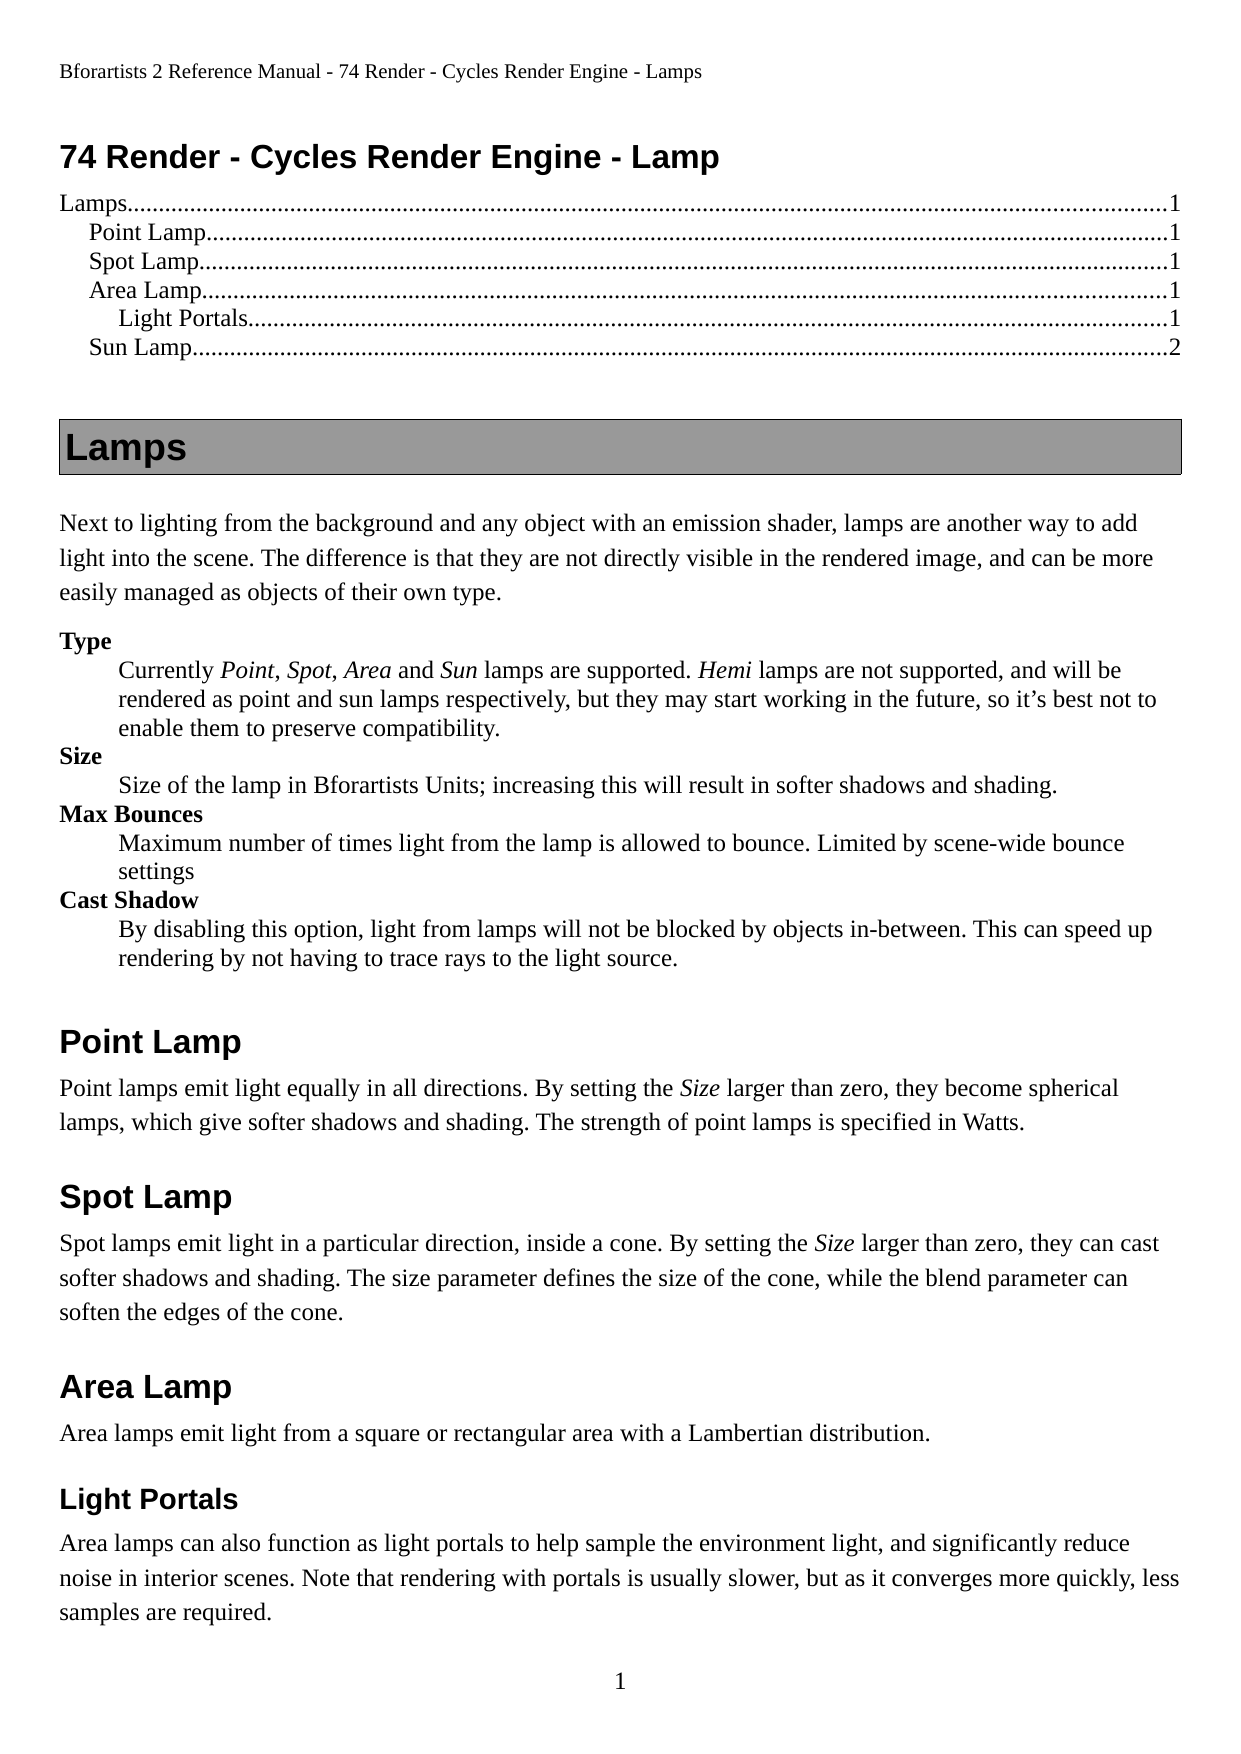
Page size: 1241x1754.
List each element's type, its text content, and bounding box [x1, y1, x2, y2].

subtitle Cast Shadow [59, 885, 1181, 914]
list Maximum number of times light from the lamp is allowed to bounce. Limited by scene-wide bounce settings [118, 828, 1181, 885]
text Lamps 1 [59, 188, 1181, 217]
text Area lamps can also function as light portals to help sample the environment light, and significantly reduce noise in interior scenes. Note that rendering with portals is usually slower, but as it converges more quickly, less samples are required. [59, 1528, 1181, 1626]
subtitle 74 Render - Cycles Render Engine - Lamp [59, 138, 1181, 176]
subtitle Area Lamp [59, 1367, 1181, 1406]
text Area Lamp 1 [88, 275, 1181, 303]
subtitle Point Lamp [59, 1022, 1181, 1060]
subtitle Light Portals [59, 1482, 1181, 1516]
subtitle Max Bounces [59, 799, 1181, 828]
text Area lamps emit light from a square or rectangular area with a Lambertian distribution. [59, 1418, 1181, 1447]
subtitle Type [59, 626, 1181, 655]
table_header Lamps [60, 420, 1181, 474]
subtitle Spot Lamp [59, 1177, 1181, 1216]
text Spot Lamp 1 [88, 246, 1181, 275]
list Currently Point, Spot, Area and Sun lamps are supported. Hemi lamps are not supported, and will be rendered as point and sun lamps respectively, but they may start working in the future, so it’s best not to enable them to preserve compatibility. [118, 655, 1181, 741]
list By disabling this option, light from lamps will not be blocked by objects in-between. This can speed up rendering by not having to trace rays to the light source. [118, 914, 1181, 971]
text Next to lighting from the background and any object with an emission shader, lamps are another way to add light into the scene. The difference is that they are not directly visible in the rendered image, and can be more easily managed as objects of their own type. [59, 508, 1181, 606]
text Light Portals 1 [118, 303, 1181, 332]
subtitle Size [59, 741, 1181, 770]
text Point lamps emit light equally in all directions. By setting the Size larger than zero, they become spherical lamps, which give softer shadows and shading. The strength of point lamps is specified in Watts. [59, 1073, 1181, 1136]
text Spot lamps emit light in a particular direction, inside a cone. By setting the Size larger than zero, they can cast softer shadows and shading. The size parameter defines the size of the cone, while the blend parameter can soften the edges of the cone. [59, 1228, 1181, 1326]
text Point Lamp 1 [88, 217, 1181, 246]
list Size of the lamp in Bforartists Units; increasing this will result in softer shadows and shading. [118, 770, 1181, 799]
text Sun Lamp 2 [88, 332, 1181, 361]
